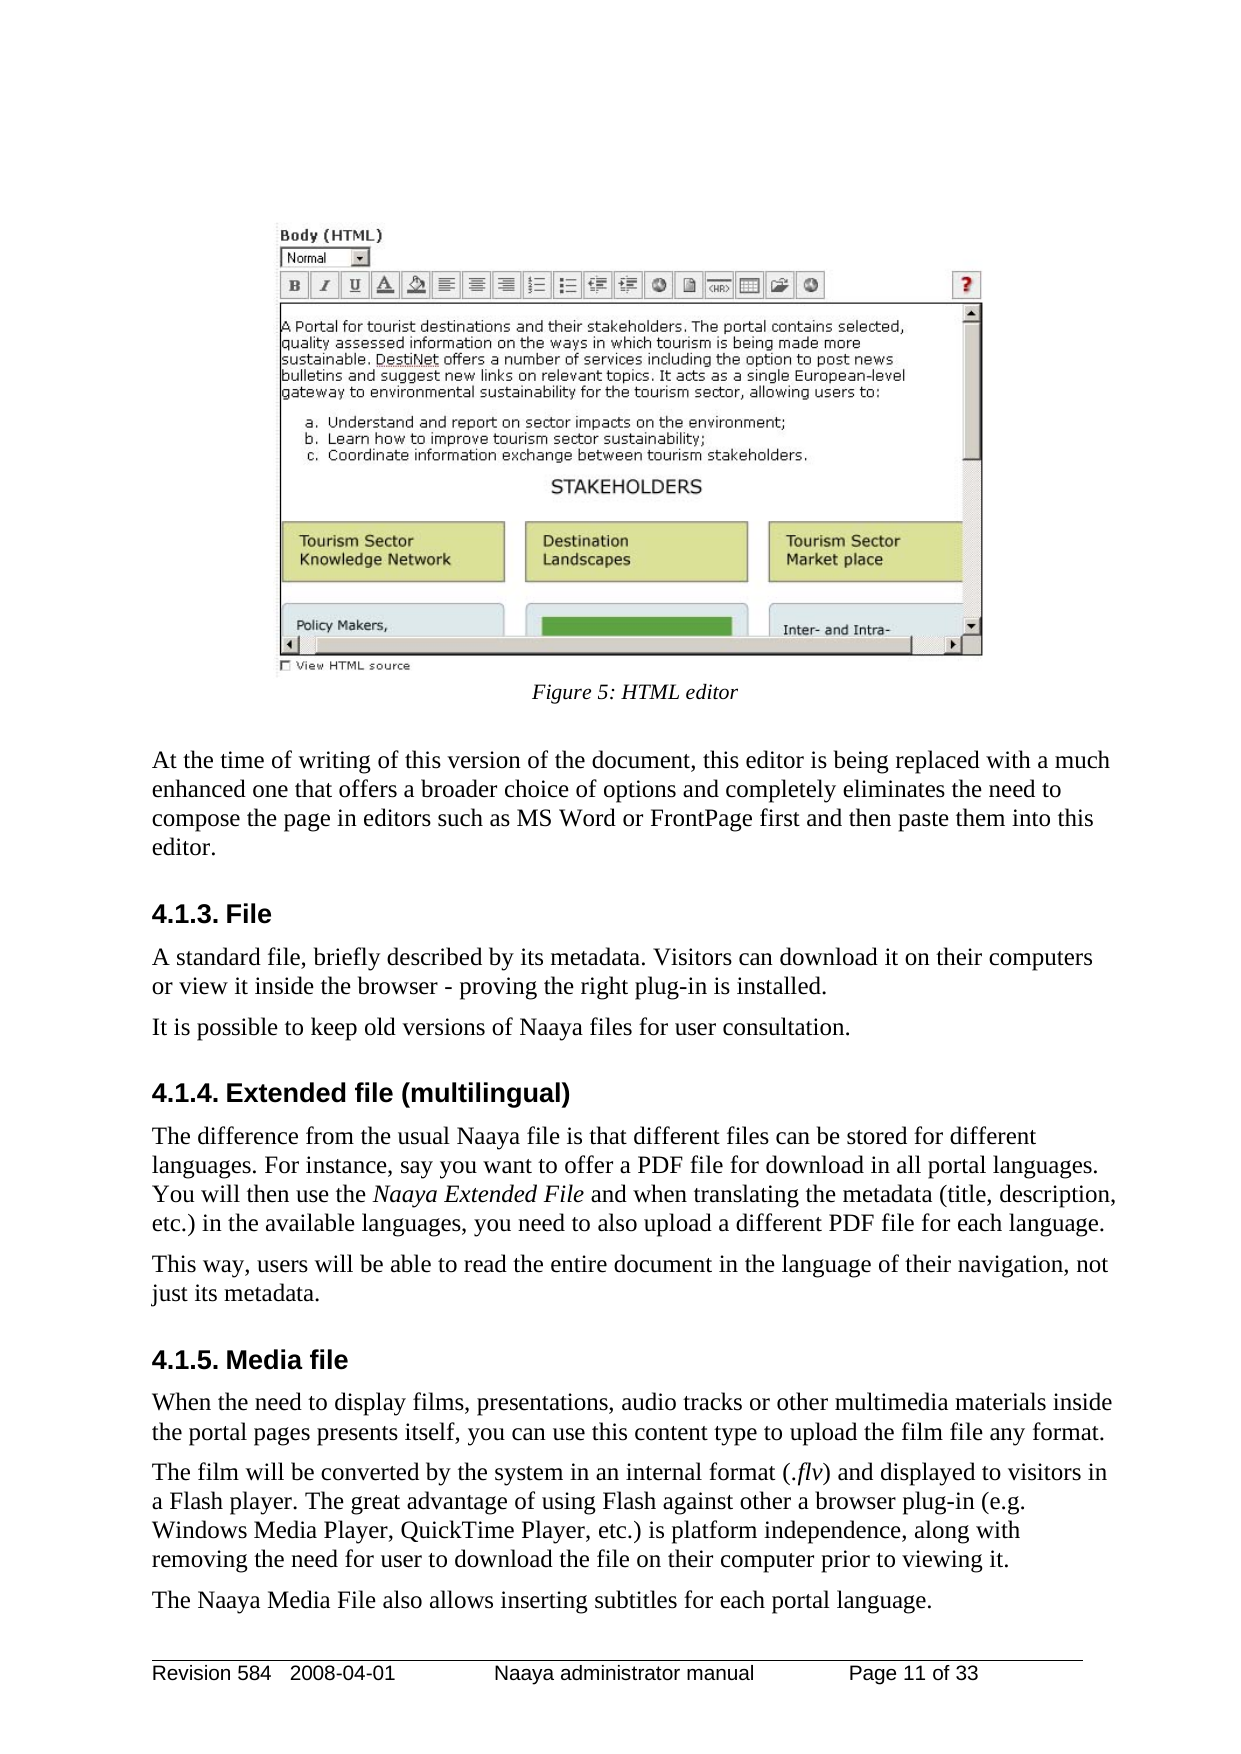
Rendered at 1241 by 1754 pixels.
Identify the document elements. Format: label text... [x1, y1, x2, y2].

text The Naaya Media File also allows inserting subtitles for each portal language. [152, 1585, 1120, 1614]
text This way, users will be able to read the entire document in the language of their navigation, not just its metadata. [152, 1249, 1120, 1307]
subtitle Media file [152, 1344, 1120, 1375]
text It is possible to keep old versions of Naaya files for user consultation. [152, 1011, 1120, 1041]
subtitle Extended file (multilingual) [152, 1077, 1120, 1108]
text Figure 5: HTML editor [273, 679, 999, 704]
text A standard file, briefly described by its metadata. Visitors can download it on their computers or view it inside the browser - proving the right plug-in is installed. [152, 942, 1120, 1000]
picture [273, 222, 1000, 679]
subtitle File [152, 898, 1120, 929]
text When the need to display films, presentations, audio tracks or other multimedia materials inside the portal pages presents itself, you can use this content type to upload the film file any format. [152, 1387, 1120, 1445]
text The difference from the usual Naaya file is that different files can be stored for different languages. For instance, say you want to offer a PDF file for download in all portal languages. You will then use the Naaya Extended File and when translating the metadata (title, description, etc.) in the available languages, you need to also upload a different PDF file for each language. [152, 1121, 1120, 1237]
text The film will be converted by the system in an internal format (.flv) and displayed to visitors in a Flash player. The great advantage of using Flash against other a browser plug-in (e.g. Windows Media Player, QuickTime Player, etc.) is platform independence, along with removing the need for user to download the file on their computer prior to viewing it. [152, 1457, 1120, 1573]
text At the time of writing of this version of the document, this editor is being replaced with a much enhanced one that offers a broader choice of options and completely eliminates the need to compose the page in editors such as MS Word or FrontPage first and then paste them into this editor. [152, 745, 1120, 861]
